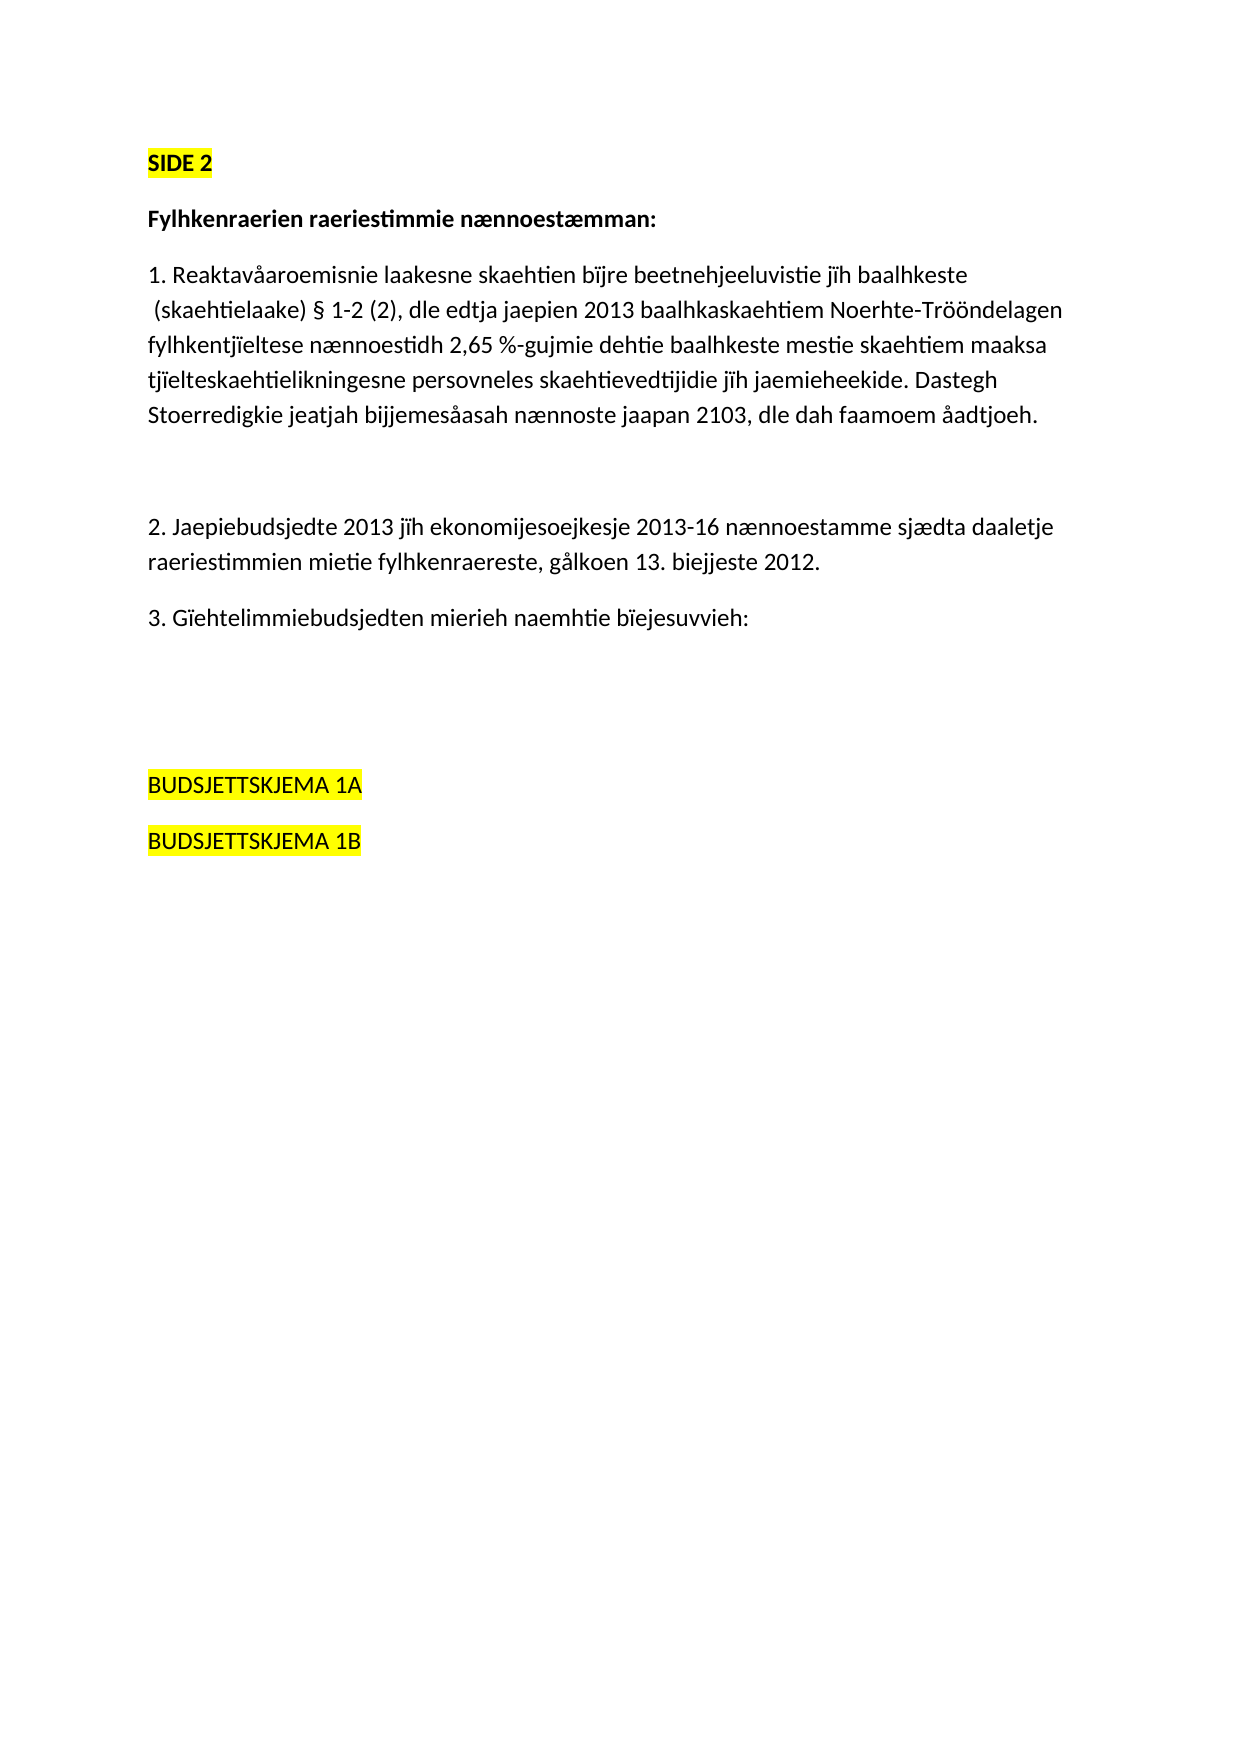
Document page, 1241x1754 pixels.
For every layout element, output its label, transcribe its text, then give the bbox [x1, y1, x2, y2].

text SIDE 2 [148, 148, 1093, 178]
text 3. Gïehtelimmiebudsjedten mierieh naemhtie bïejesuvvieh: [148, 602, 1093, 632]
text BUDSJETTSKJEMA 1B [148, 825, 1093, 856]
text 1. Reaktavåaroemisnie laakesne skaehtien bïjre beetnehjeeluvistie jïh baalhkeste (skaehtielaake) § 1-2 (2), dle edtja jaepien 2013 baalhkaskaehtiem Noerhte-Trööndelagen fylhkentjïeltese nænnoestidh 2,65 %-gujmie dehtie baalhkeste mestie skaehtiem maaksa tjïelteskaehtielikningesne persovneles skaehtievedtijidie jïh jaemieheekide. Dastegh Stoerredigkie jeatjah bijjemesåasah nænnoste jaapan 2103, dle dah faamoem åadtjoeh. [148, 259, 1093, 430]
text 2. Jaepiebudsjedte 2013 jïh ekonomijesoejkesje 2013-16 nænnoestamme sjædta daaletje raeriestimmien mietie fylhkenraereste, gålkoen 13. biejjeste 2012. [148, 511, 1093, 576]
text Fylhkenraerien raeriestimmie nænnoestæmman: [148, 203, 1093, 234]
text BUDSJETTSKJEMA 1A [148, 769, 1093, 800]
